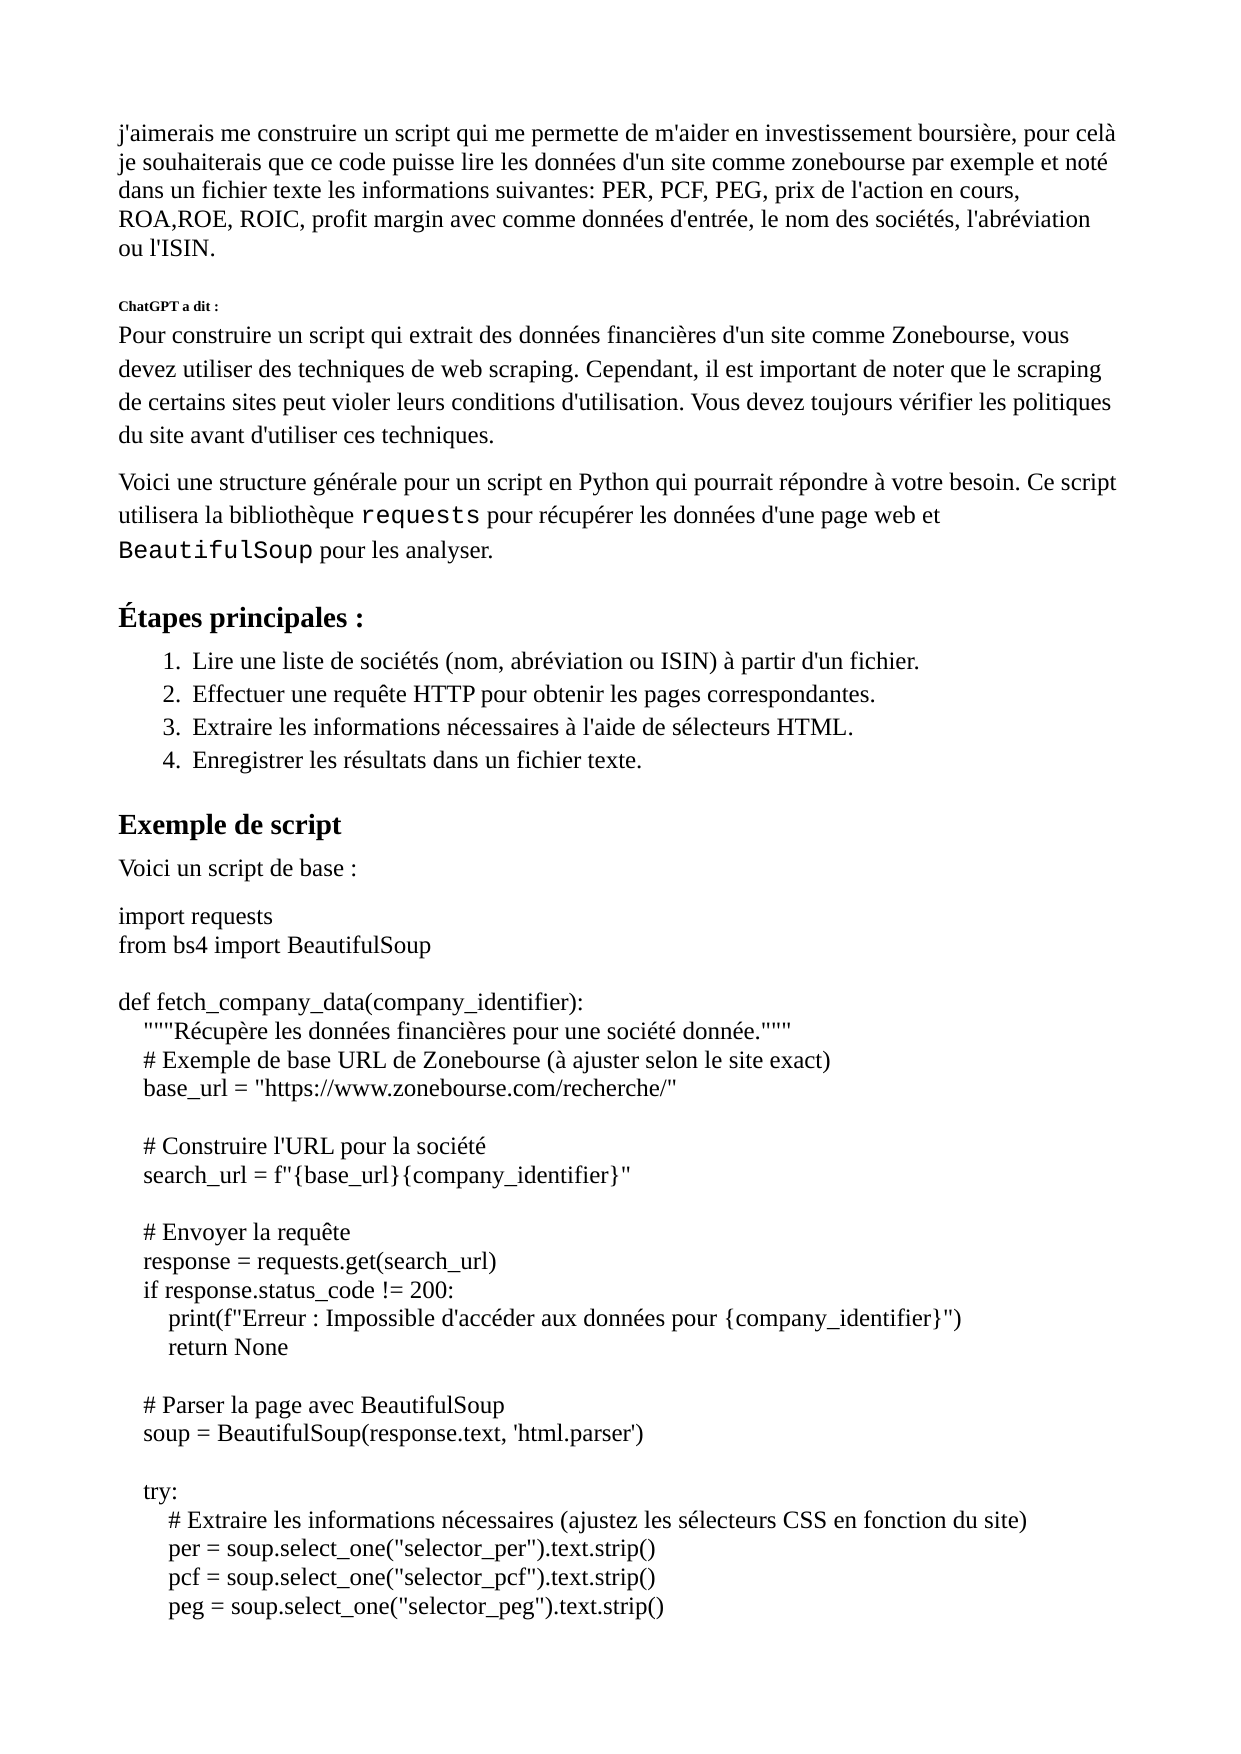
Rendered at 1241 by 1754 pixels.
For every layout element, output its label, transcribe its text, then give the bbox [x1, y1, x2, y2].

text # Construire l'URL pour la société [118, 1131, 1122, 1160]
text base_url = "https://www.zonebourse.com/recherche/" [118, 1073, 1122, 1102]
list Effectuer une requête HTTP pour obtenir les pages correspondantes. [162, 679, 1122, 708]
subtitle ChatGPT a dit : [118, 298, 1122, 314]
list Lire une liste de sociétés (nom, abréviation ou ISIN) à partir d'un fichier. [162, 646, 1122, 675]
text j'aimerais me construire un script qui me permette de m'aider en investissement boursière, pour celà je souhaiterais que ce code puisse lire les données d'un site comme zonebourse par exemple et noté dans un fichier texte les informations suivantes: PER, PCF, PEG, prix de l'action en cours, ROA,ROE, ROIC, profit margin avec comme données d'entrée, le nom des sociétés, l'abréviation ou l'ISIN. [118, 118, 1122, 262]
text from bs4 import BeautifulSoup [118, 930, 1122, 958]
text # Extraire les informations nécessaires (ajustez les sélecteurs CSS en fonction du site) [118, 1505, 1122, 1533]
text search_url = f"{base_url}{company_identifier}" [118, 1160, 1122, 1188]
text # Parser la page avec BeautifulSoup [118, 1390, 1122, 1418]
text # Exemple de base URL de Zonebourse (à ajuster selon le site exact) [118, 1045, 1122, 1073]
text # Envoyer la requête [118, 1217, 1122, 1246]
text print(f"Erreur : Impossible d'accéder aux données pour {company_identifier}") [118, 1303, 1122, 1332]
subtitle Étapes principales : [118, 600, 1122, 633]
text peg = soup.select_one("selector_peg").text.strip() [118, 1591, 1122, 1620]
list Enregistrer les résultats dans un fichier texte. [162, 745, 1122, 774]
text soup = BeautifulSoup(response.text, 'html.parser') [118, 1418, 1122, 1447]
text import requests [118, 901, 1122, 930]
text if response.status_code != 200: [118, 1275, 1122, 1303]
list Extraire les informations nécessaires à l'aide de sélecteurs HTML. [162, 712, 1122, 741]
text response = requests.get(search_url) [118, 1246, 1122, 1275]
text pcf = soup.select_one("selector_pcf").text.strip() [118, 1562, 1122, 1591]
subtitle Exemple de script [118, 807, 1122, 841]
text try: [118, 1476, 1122, 1505]
text per = soup.select_one("selector_per").text.strip() [118, 1533, 1122, 1562]
text Pour construire un script qui extrait des données financières d'un site comme Zonebourse, vous devez utiliser des techniques de web scraping. Cependant, il est important de noter que le scraping de certains sites peut violer leurs conditions d'utilisation. Vous devez toujours vérifier les politiques du site avant d'utiliser ces techniques. [118, 321, 1122, 448]
text def fetch_company_data(company_identifier): [118, 987, 1122, 1016]
text return None [118, 1332, 1122, 1361]
text Voici un script de base : [118, 853, 1122, 882]
text """Récupère les données financières pour une société donnée.""" [118, 1016, 1122, 1045]
text Voici une structure générale pour un script en Python qui pourrait répondre à votre besoin. Ce script utilisera la bibliothèque requests pour récupérer les données d'une page web et BeautifulSoup pour les analyser. [118, 467, 1122, 566]
